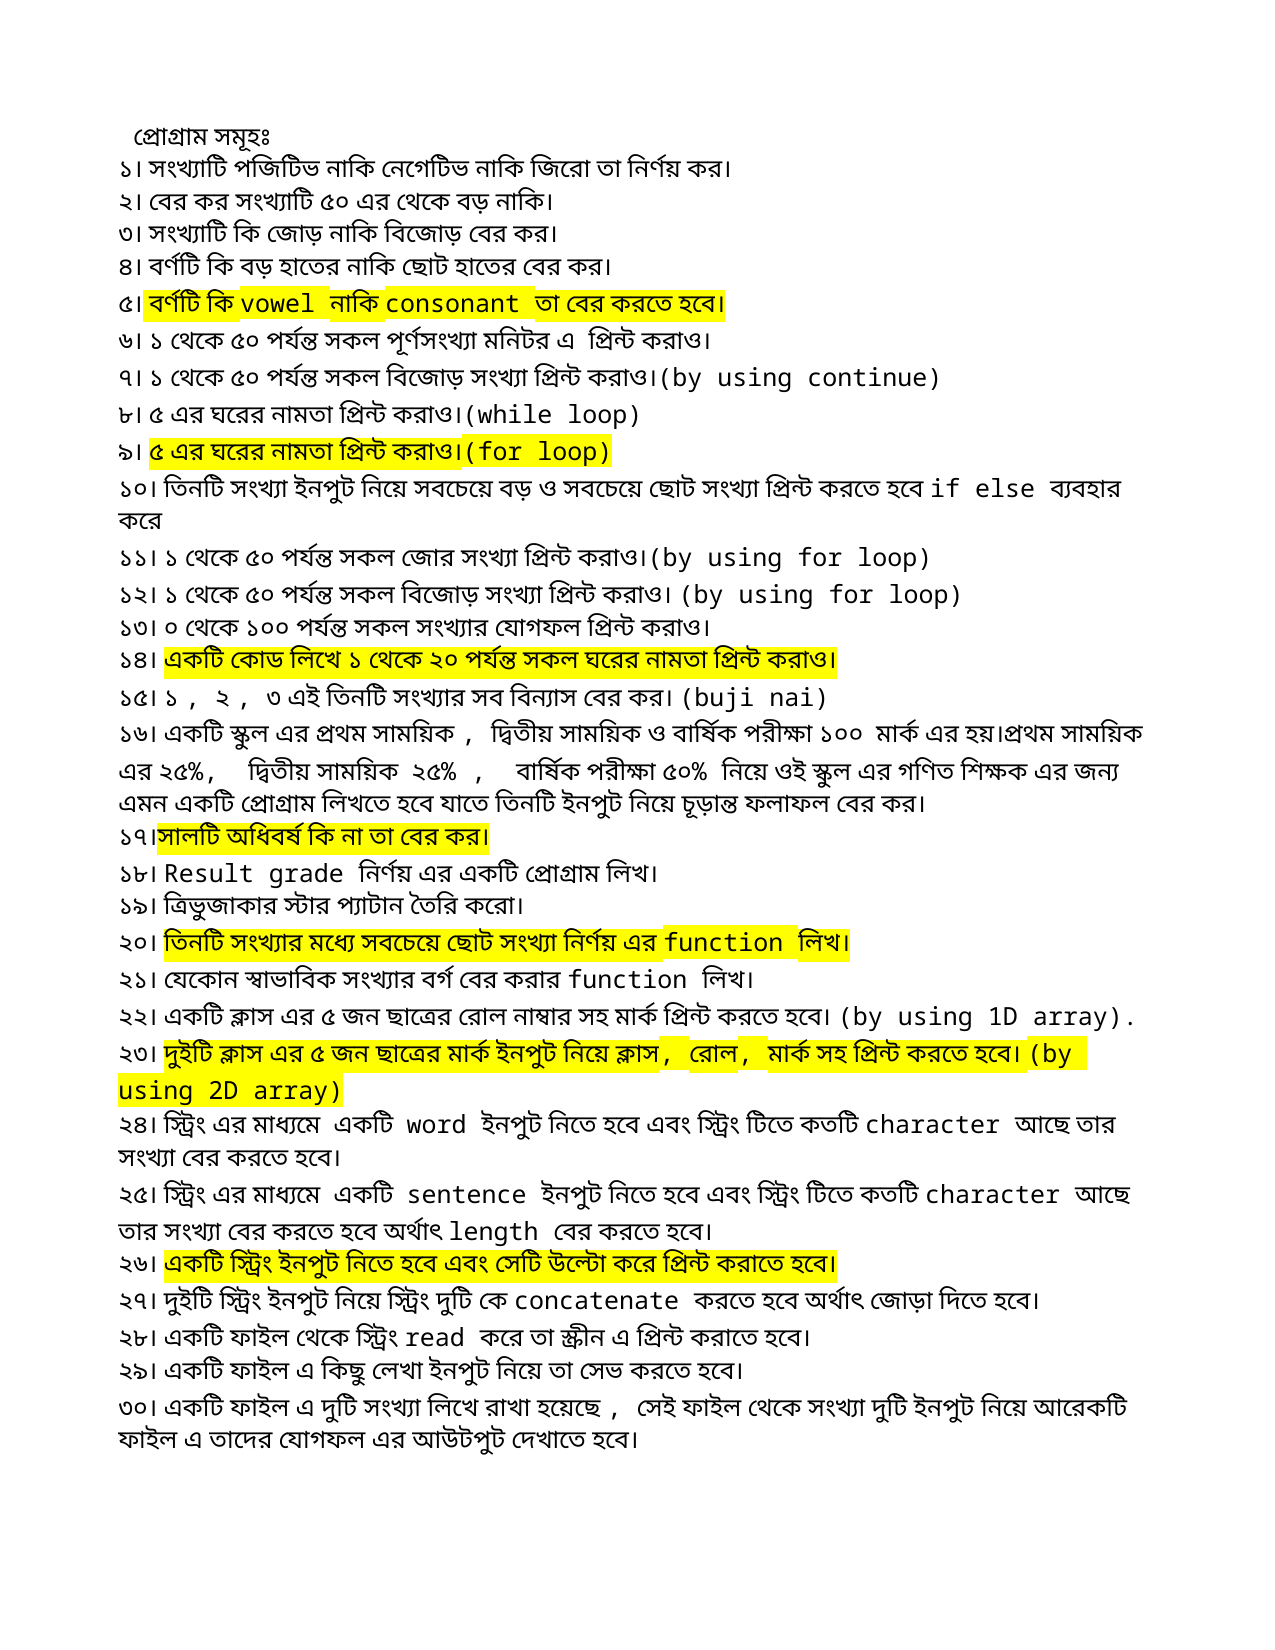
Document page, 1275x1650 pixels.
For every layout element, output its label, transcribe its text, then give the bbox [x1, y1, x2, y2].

text ৩০। একটি ফাইল এ দুটি সংখ্যা লিখে রাখা হয়েছে , সেই ফাইল থেকে সংখ্যা দুটি ইনপুট নিয়ে আরেকটি ফাইল এ তাদের যোগফল এর আউটপুট দেখাতে হবে। [118, 1389, 1157, 1459]
text ২৫। স্ট্রিং এর মাধ্যমে একটি sentence ইনপুট নিতে হবে এবং স্ট্রিং টিতে কতটি character আছে তার সংখ্যা বের করতে হবে অর্থাৎ length বের করতে হবে। [118, 1176, 1157, 1250]
text ৩। সংখ্যাটি কি জোড় নাকি বিজোড় বের কর। [118, 220, 1157, 253]
text ৮। ৫ এর ঘরের নামতা প্রিন্ট করাও।(while loop) [118, 396, 1157, 433]
text ১। সংখ্যাটি পজিটিভ নাকি নেগেটিভ নাকি জিরো তা নির্ণয় কর। [118, 155, 1157, 188]
text ৬। ১ থেকে ৫০ পর্যন্ত সকল পূর্ণসংখ্যা মনিটর এ প্রিন্ট করাও। [118, 322, 1157, 359]
text ২৬। একটি স্ট্রিং ইনপুট নিতে হবে এবং সেটি উল্টো করে প্রিন্ট করাতে হবে। [118, 1250, 1157, 1283]
text ১৭।সালটি অধিবর্ষ কি না তা বের কর। [118, 823, 1157, 855]
text ৭। ১ থেকে ৫০ পর্যন্ত সকল বিজোড় সংখ্যা প্রিন্ট করাও।(by using continue) [118, 359, 1157, 396]
text ২০। তিনটি সংখ্যার মধ্যে সবচেয়ে ছোট সংখ্যা নির্ণয় এর function লিখ। [118, 925, 1157, 962]
text ২৭। দুইটি স্ট্রিং ইনপুট নিয়ে স্ট্রিং দুটি কে concatenate করতে হবে অর্থাৎ জোড়া দিতে হবে। [118, 1283, 1157, 1320]
text ১১। ১ থেকে ৫০ পর্যন্ত সকল জোর সংখ্যা প্রিন্ট করাও।(by using for loop) [118, 540, 1157, 577]
text ২৩। দুইটি ক্লাস এর ৫ জন ছাত্রের মার্ক ইনপুট নিয়ে ক্লাস, রোল, মার্ক সহ প্রিন্ট করতে হবে। (by using 2D array) [118, 1036, 1157, 1107]
text ৫। বর্ণটি কি vowel নাকি consonant তা বের করতে হবে। [118, 286, 1157, 322]
text ২৮। একটি ফাইল থেকে স্ট্রিং read করে তা স্ক্রীন এ প্রিন্ট করাতে হবে। [118, 1320, 1157, 1357]
text ১৮। Result grade নির্ণয় এর একটি প্রোগ্রাম লিখ। [118, 855, 1157, 892]
text ৪। বর্ণটি কি বড় হাতের নাকি ছোট হাতের বের কর। [118, 253, 1157, 286]
text ১৩। ০ থেকে ১০০ পর্যন্ত সকল সংখ্যার যোগফল প্রিন্ট করাও। [118, 614, 1157, 647]
text ১৬। একটি স্কুল এর প্রথম সাময়িক , দ্বিতীয় সাময়িক ও বার্ষিক পরীক্ষা ১০০ মার্ক এর হয়।প্রথম সাময়িক এর ২৫%, দ্বিতীয় সাময়িক ২৫% , বার্ষিক পরীক্ষা ৫০% নিয়ে ওই স্কুল এর গণিত শিক্ষক এর জন্য এমন একটি প্রোগ্রাম লিখতে হবে যাতে তিনটি ইনপুট নিয়ে চূড়ান্ত ফলাফল বের কর। [118, 716, 1157, 823]
text ২৪। স্ট্রিং এর মাধ্যমে একটি word ইনপুট নিতে হবে এবং স্ট্রিং টিতে কতটি character আছে তার সংখ্যা বের করতে হবে। [118, 1107, 1157, 1176]
text ২৯। একটি ফাইল এ কিছু লেখা ইনপুট নিয়ে তা সেভ করতে হবে। [118, 1357, 1157, 1389]
text ২১। যেকোন স্বাভাবিক সংখ্যার বর্গ বের করার function লিখ। [118, 962, 1157, 999]
text ১৫। ১ , ২ , ৩ এই তিনটি সংখ্যার সব বিন্যাস বের কর। (buji nai) [118, 679, 1157, 716]
text ১০। তিনটি সংখ্যা ইনপুট নিয়ে সবচেয়ে বড় ও সবচেয়ে ছোট সংখ্যা প্রিন্ট করতে হবে if else ব্যবহার করে [118, 470, 1157, 540]
text প্রোগ্রাম সমূহঃ [118, 118, 1157, 155]
text ৯। ৫ এর ঘরের নামতা প্রিন্ট করাও।(for loop) [118, 433, 1157, 470]
text ২২। একটি ক্লাস এর ৫ জন ছাত্রের রোল নাম্বার সহ মার্ক প্রিন্ট করতে হবে। (by using 1D array). [118, 999, 1157, 1036]
text ১২। ১ থেকে ৫০ পর্যন্ত সকল বিজোড় সংখ্যা প্রিন্ট করাও। (by using for loop) [118, 577, 1157, 614]
text ২। বের কর সংখ্যাটি ৫০ এর থেকে বড় নাকি। [118, 188, 1157, 220]
text ১৯। ত্রিভুজাকার স্টার প্যাটান তৈরি করো। [118, 892, 1157, 925]
text ১৪। একটি কোড লিখে ১ থেকে ২০ পর্যন্ত সকল ঘরের নামতা প্রিন্ট করাও। [118, 647, 1157, 679]
